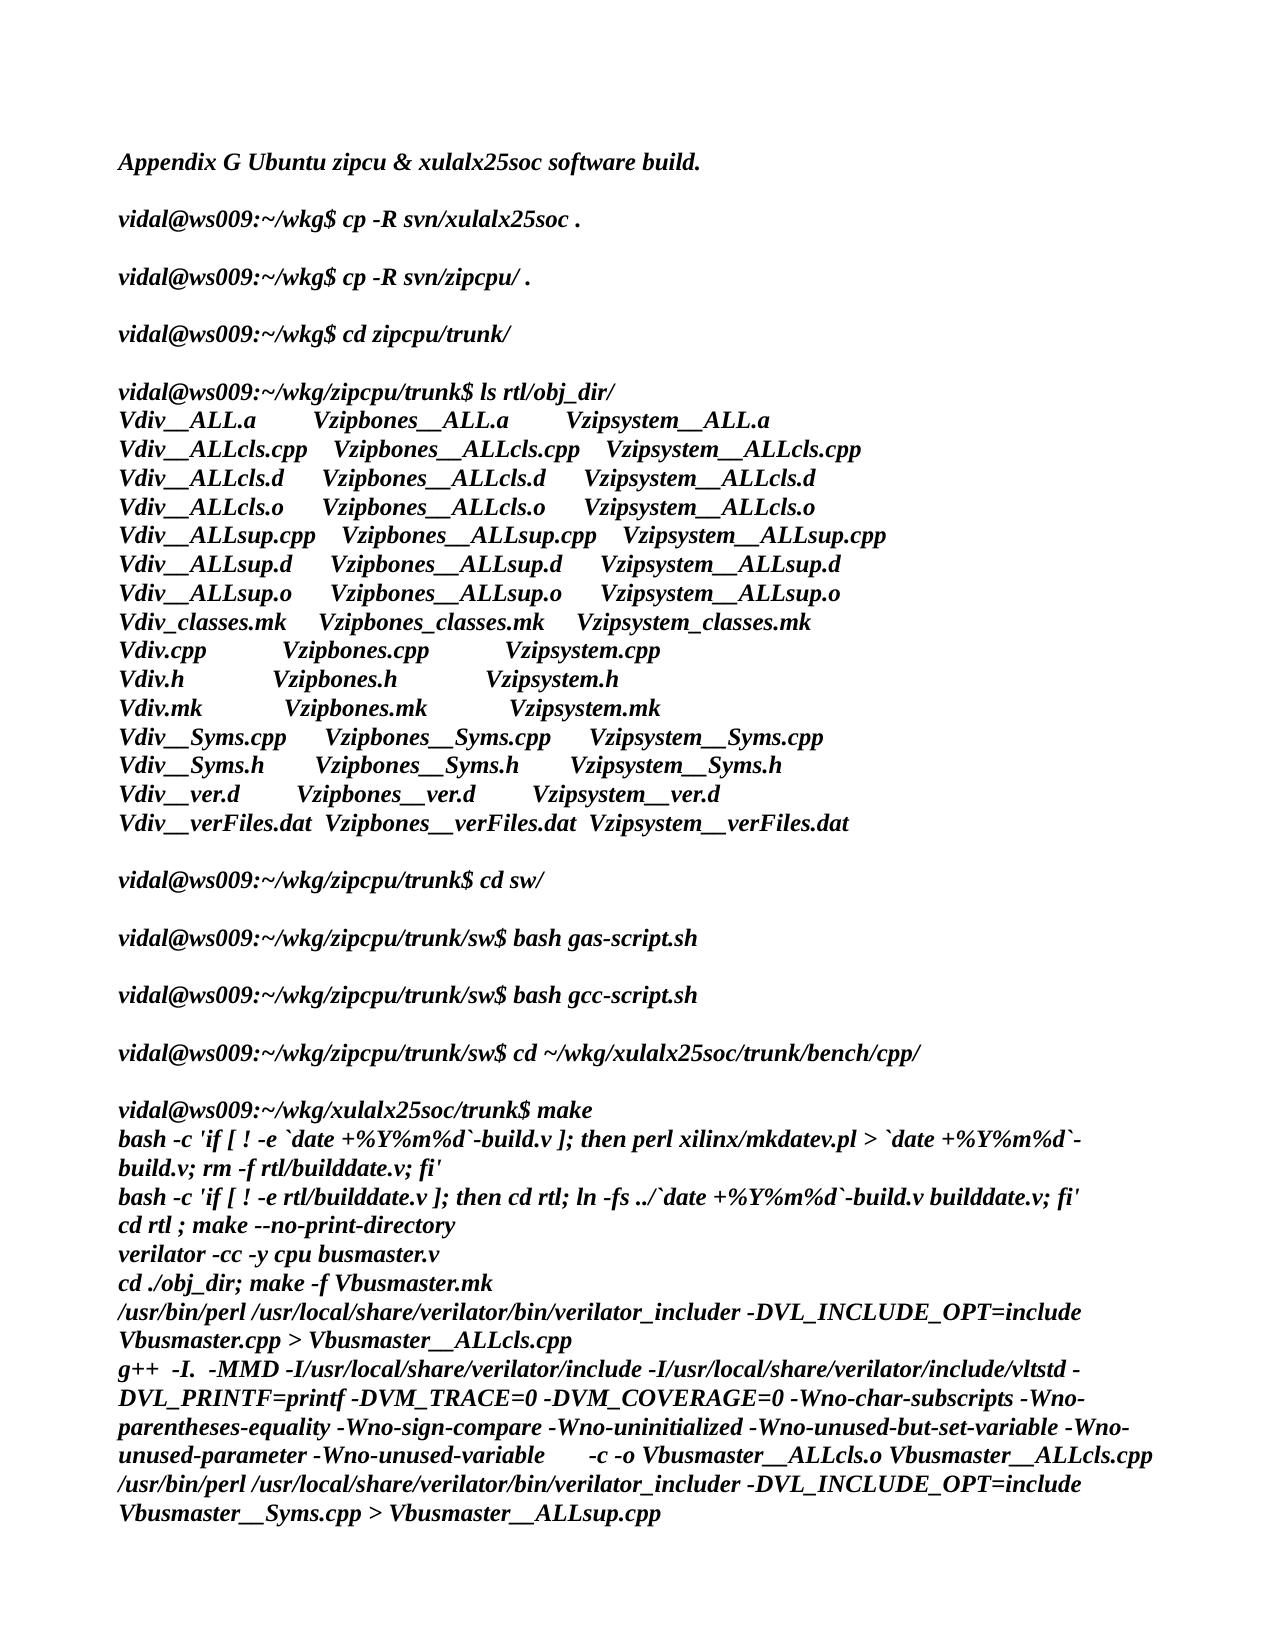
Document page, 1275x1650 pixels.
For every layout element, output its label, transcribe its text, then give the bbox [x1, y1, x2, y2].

text Vdiv__ALLsup.o Vzipbones__ALLsup.o Vzipsystem__ALLsup.o [118, 578, 1157, 607]
text Vdiv__ALL.a Vzipbones__ALL.a Vzipsystem__ALL.a [118, 406, 1157, 434]
text Vdiv__ALLsup.cpp Vzipbones__ALLsup.cpp Vzipsystem__ALLsup.cpp [118, 521, 1157, 549]
text vidal@ws009:~/wkg/zipcpu/trunk$ cd sw/ [118, 866, 1157, 894]
text bash -c 'if [ ! -e rtl/builddate.v ]; then cd rtl; ln -fs ../`date +%Y%m%d`-build.v builddate.v; fi' [118, 1182, 1157, 1211]
text Vdiv.h Vzipbones.h Vzipsystem.h [118, 664, 1157, 693]
text vidal@ws009:~/wkg$ cd zipcpu/trunk/ [118, 319, 1157, 348]
text vidal@ws009:~/wkg/xulalx25soc/trunk$ make [118, 1096, 1157, 1124]
text Vdiv.mk Vzipbones.mk Vzipsystem.mk [118, 693, 1157, 722]
text bash -c 'if [ ! -e `date +%Y%m%d`-build.v ]; then perl xilinx/mkdatev.pl > `date +%Y%m%d`-build.v; rm -f rtl/builddate.v; fi' [118, 1124, 1157, 1182]
text Vdiv__ALLcls.cpp Vzipbones__ALLcls.cpp Vzipsystem__ALLcls.cpp [118, 434, 1157, 463]
text Appendix G Ubuntu zipcu & xulalx25soc software build. [118, 147, 1157, 176]
text cd rtl ; make --no-print-directory [118, 1211, 1157, 1239]
text vidal@ws009:~/wkg/zipcpu/trunk/sw$ cd ~/wkg/xulalx25soc/trunk/bench/cpp/ [118, 1038, 1157, 1067]
text vidal@ws009:~/wkg/zipcpu/trunk$ ls rtl/obj_dir/ [118, 377, 1157, 406]
text vidal@ws009:~/wkg/zipcpu/trunk/sw$ bash gcc-script.sh [118, 981, 1157, 1009]
text vidal@ws009:~/wkg$ cp -R svn/zipcpu/ . [118, 262, 1157, 291]
text Vdiv__Syms.cpp Vzipbones__Syms.cpp Vzipsystem__Syms.cpp [118, 722, 1157, 751]
text Vdiv__ALLcls.o Vzipbones__ALLcls.o Vzipsystem__ALLcls.o [118, 492, 1157, 521]
text vidal@ws009:~/wkg/zipcpu/trunk/sw$ bash gas-script.sh [118, 923, 1157, 952]
text /usr/bin/perl /usr/local/share/verilator/bin/verilator_includer -DVL_INCLUDE_OPT=include Vbusmaster.cpp > Vbusmaster__ALLcls.cpp [118, 1297, 1157, 1354]
text /usr/bin/perl /usr/local/share/verilator/bin/verilator_includer -DVL_INCLUDE_OPT=include Vbusmaster__Syms.cpp > Vbusmaster__ALLsup.cpp [118, 1469, 1157, 1527]
text Vdiv.cpp Vzipbones.cpp Vzipsystem.cpp [118, 636, 1157, 664]
text Vdiv__Syms.h Vzipbones__Syms.h Vzipsystem__Syms.h [118, 751, 1157, 779]
text cd ./obj_dir; make -f Vbusmaster.mk [118, 1268, 1157, 1297]
text g++ -I. -MMD -I/usr/local/share/verilator/include -I/usr/local/share/verilator/include/vltstd -DVL_PRINTF=printf -DVM_TRACE=0 -DVM_COVERAGE=0 -Wno-char-subscripts -Wno-parentheses-equality -Wno-sign-compare -Wno-uninitialized -Wno-unused-but-set-variable -Wno-unused-parameter -Wno-unused-variable -c -o Vbusmaster__ALLcls.o Vbusmaster__ALLcls.cpp [118, 1354, 1157, 1469]
text Vdiv_classes.mk Vzipbones_classes.mk Vzipsystem_classes.mk [118, 607, 1157, 636]
text Vdiv__ALLsup.d Vzipbones__ALLsup.d Vzipsystem__ALLsup.d [118, 549, 1157, 578]
text Vdiv__verFiles.dat Vzipbones__verFiles.dat Vzipsystem__verFiles.dat [118, 808, 1157, 837]
text Vdiv__ver.d Vzipbones__ver.d Vzipsystem__ver.d [118, 779, 1157, 808]
text vidal@ws009:~/wkg$ cp -R svn/xulalx25soc . [118, 204, 1157, 233]
text verilator -cc -y cpu busmaster.v [118, 1239, 1157, 1268]
text Vdiv__ALLcls.d Vzipbones__ALLcls.d Vzipsystem__ALLcls.d [118, 463, 1157, 492]
